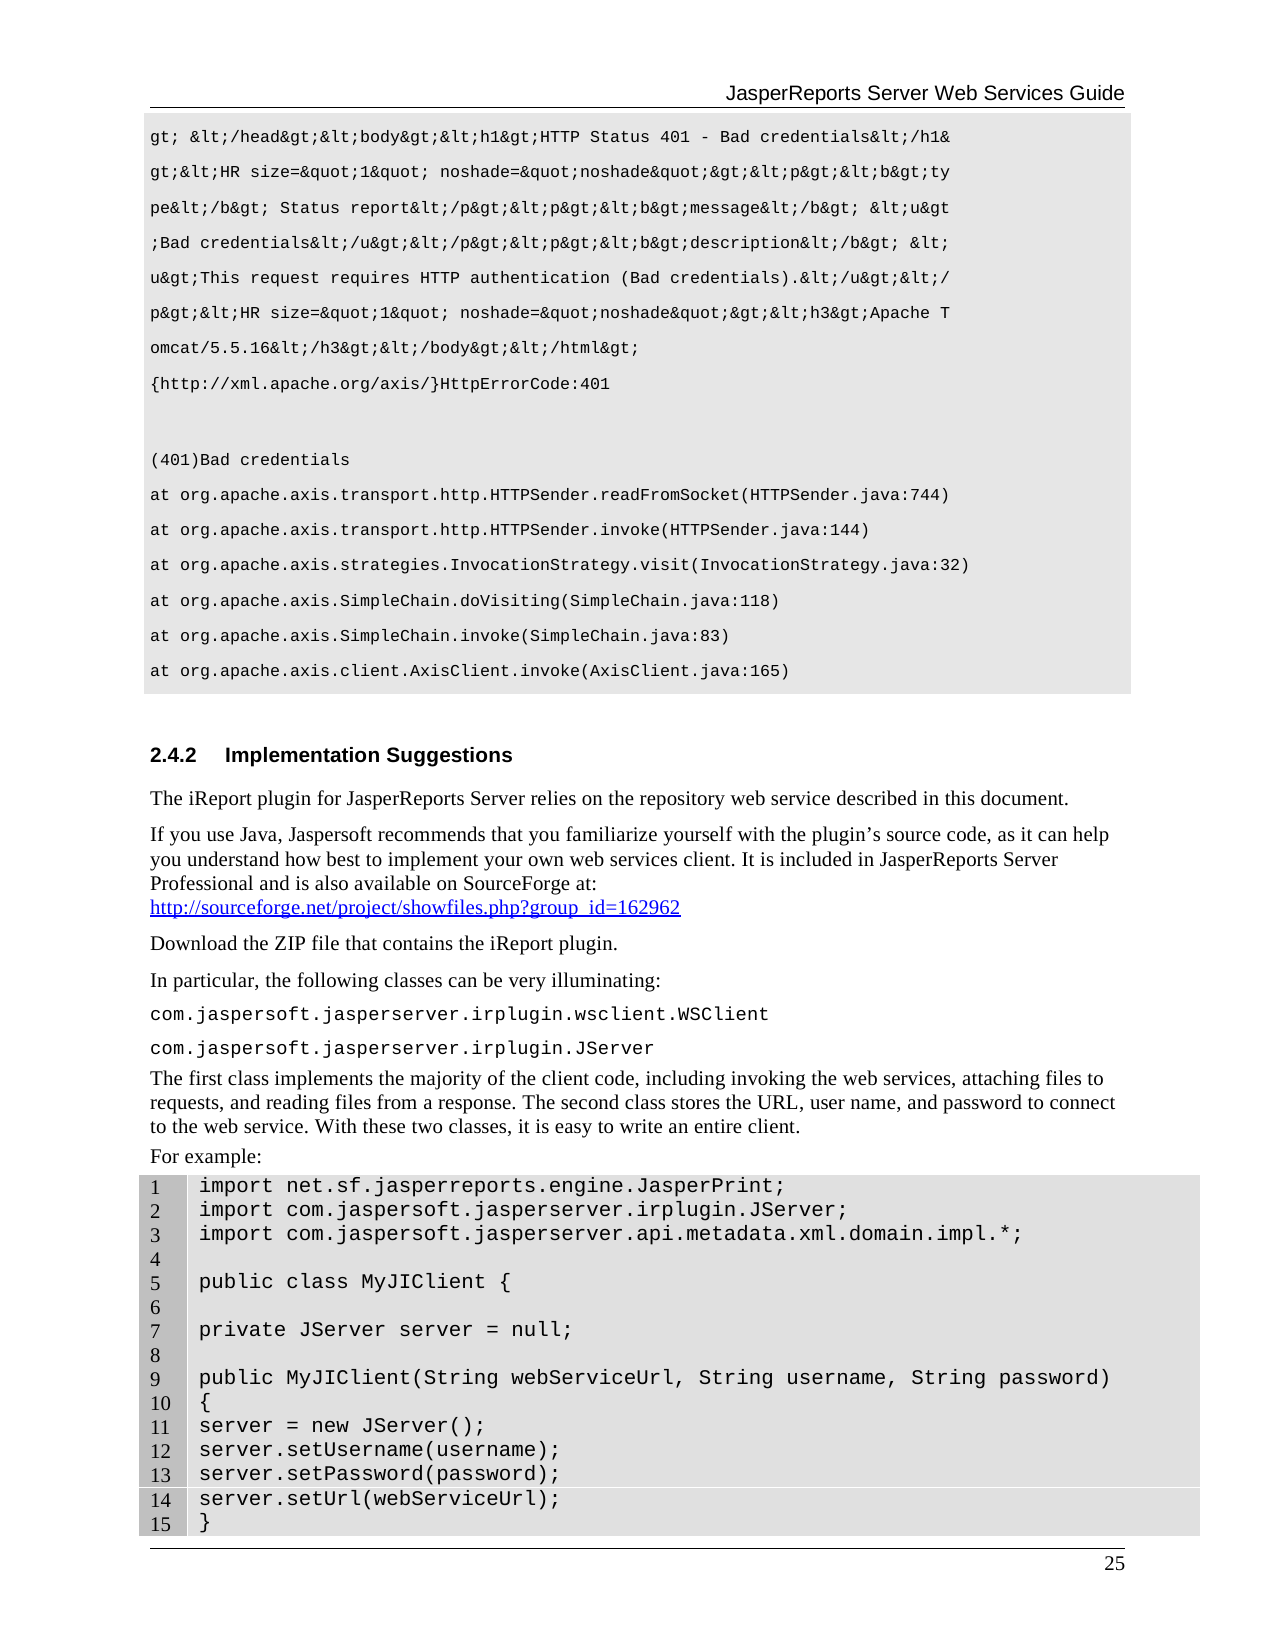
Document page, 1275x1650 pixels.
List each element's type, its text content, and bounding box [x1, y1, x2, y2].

table_cell [139, 1271, 187, 1295]
table_cell [139, 1488, 187, 1511]
table_cell server = new JServer(); [188, 1415, 1200, 1439]
table_cell public MyJIClient(String webServiceUrl, String username, String password) [188, 1367, 1200, 1391]
table_cell [139, 1343, 187, 1367]
table_cell [139, 1463, 187, 1487]
table_header import net.sf.jasperreports.engine.JasperPrint; [188, 1175, 1200, 1199]
table_cell [188, 1247, 1200, 1271]
table_header [139, 1175, 187, 1199]
table_cell [188, 1295, 1200, 1319]
table_cell server.setUrl(webServiceUrl); [188, 1488, 1200, 1511]
text If you use Java, Jaspersoft recommends that you familiarize yourself with the plugin’s source code, as it can help you understand how best to implement your own web services client. It is included in JasperReports Server Professional and is also available on SourceForge at: http://sourceforge.net/project/showfiles.php?group_id=162962 [150, 822, 1125, 918]
table_cell [139, 1295, 187, 1319]
table_cell private JServer server = null; [188, 1319, 1200, 1343]
table_cell [139, 1415, 187, 1439]
table_cell [139, 1199, 187, 1223]
table_cell [188, 1343, 1200, 1367]
table_cell [139, 1511, 187, 1536]
table_cell } [188, 1511, 1200, 1536]
table_cell [139, 1391, 187, 1415]
table_cell [139, 1439, 187, 1463]
text For example: [150, 1144, 1125, 1168]
text Download the ZIP file that contains the iReport plugin. [150, 931, 1125, 955]
table_header gt; &lt;/head&gt;&lt;body&gt;&lt;h1&gt;HTTP Status 401 - Bad credentials&lt;/h1& gt;&lt;HR size=&quot;1&quot; noshade=&quot;noshade&quot;&gt;&lt;p&gt;&lt;b&gt;ty pe&lt;/b&gt; Status report&lt;/p&gt;&lt;p&gt;&lt;b&gt;message&lt;/b&gt; &lt;u&gt ;Bad credentials&lt;/u&gt;&lt;/p&gt;&lt;p&gt;&lt;b&gt;description&lt;/b&gt; &lt; u&gt;This request requires HTTP authentication (Bad credentials).&lt;/u&gt;&lt;/ p&gt;&lt;HR size=&quot;1&quot; noshade=&quot;noshade&quot;&gt;&lt;h3&gt;Apache T omcat/5.5.16&lt;/h3&gt;&lt;/body&gt;&lt;/html&gt; {http://xml.apache.org/axis/}HttpErrorCode:401 (401)Bad credentials at org.apache.axis.transport.http.HTTPSender.readFromSocket(HTTPSender.java:744) at org.apache.axis.transport.http.HTTPSender.invoke(HTTPSender.java:144) at org.apache.axis.strategies.InvocationStrategy.visit(InvocationStrategy.java:32) at org.apache.axis.SimpleChain.doVisiting(SimpleChain.java:118) at org.apache.axis.SimpleChain.invoke(SimpleChain.java:83) at org.apache.axis.client.AxisClient.invoke(AxisClient.java:165) [144, 113, 1131, 694]
text The iReport plugin for JasperReports Server relies on the repository web service described in this document. [150, 786, 1125, 810]
subtitle Implementation Suggestions [150, 743, 1125, 767]
table_cell import com.jaspersoft.jasperserver.api.metadata.xml.domain.impl.*; [188, 1223, 1200, 1247]
text com.jaspersoft.jasperserver.irplugin.JServer [150, 1038, 1125, 1059]
table_cell [139, 1319, 187, 1343]
table_cell server.setUsername(username); [188, 1439, 1200, 1463]
table_cell [139, 1247, 187, 1271]
text The first class implements the majority of the client code, including invoking the web services, attaching files to requests, and reading files from a response. The second class stores the URL, user name, and password to connect to the web service. With these two classes, it is easy to write an entire client. [150, 1066, 1125, 1138]
table_cell [139, 1367, 187, 1391]
table_cell public class MyJIClient { [188, 1271, 1200, 1295]
text In particular, the following classes can be very illuminating: [150, 968, 1125, 992]
text com.jaspersoft.jasperserver.irplugin.wsclient.WSClient [150, 1004, 1125, 1026]
table_cell { [188, 1391, 1200, 1415]
table_cell server.setPassword(password); [188, 1463, 1200, 1487]
table_cell [139, 1223, 187, 1247]
table_cell import com.jaspersoft.jasperserver.irplugin.JServer; [188, 1199, 1200, 1223]
